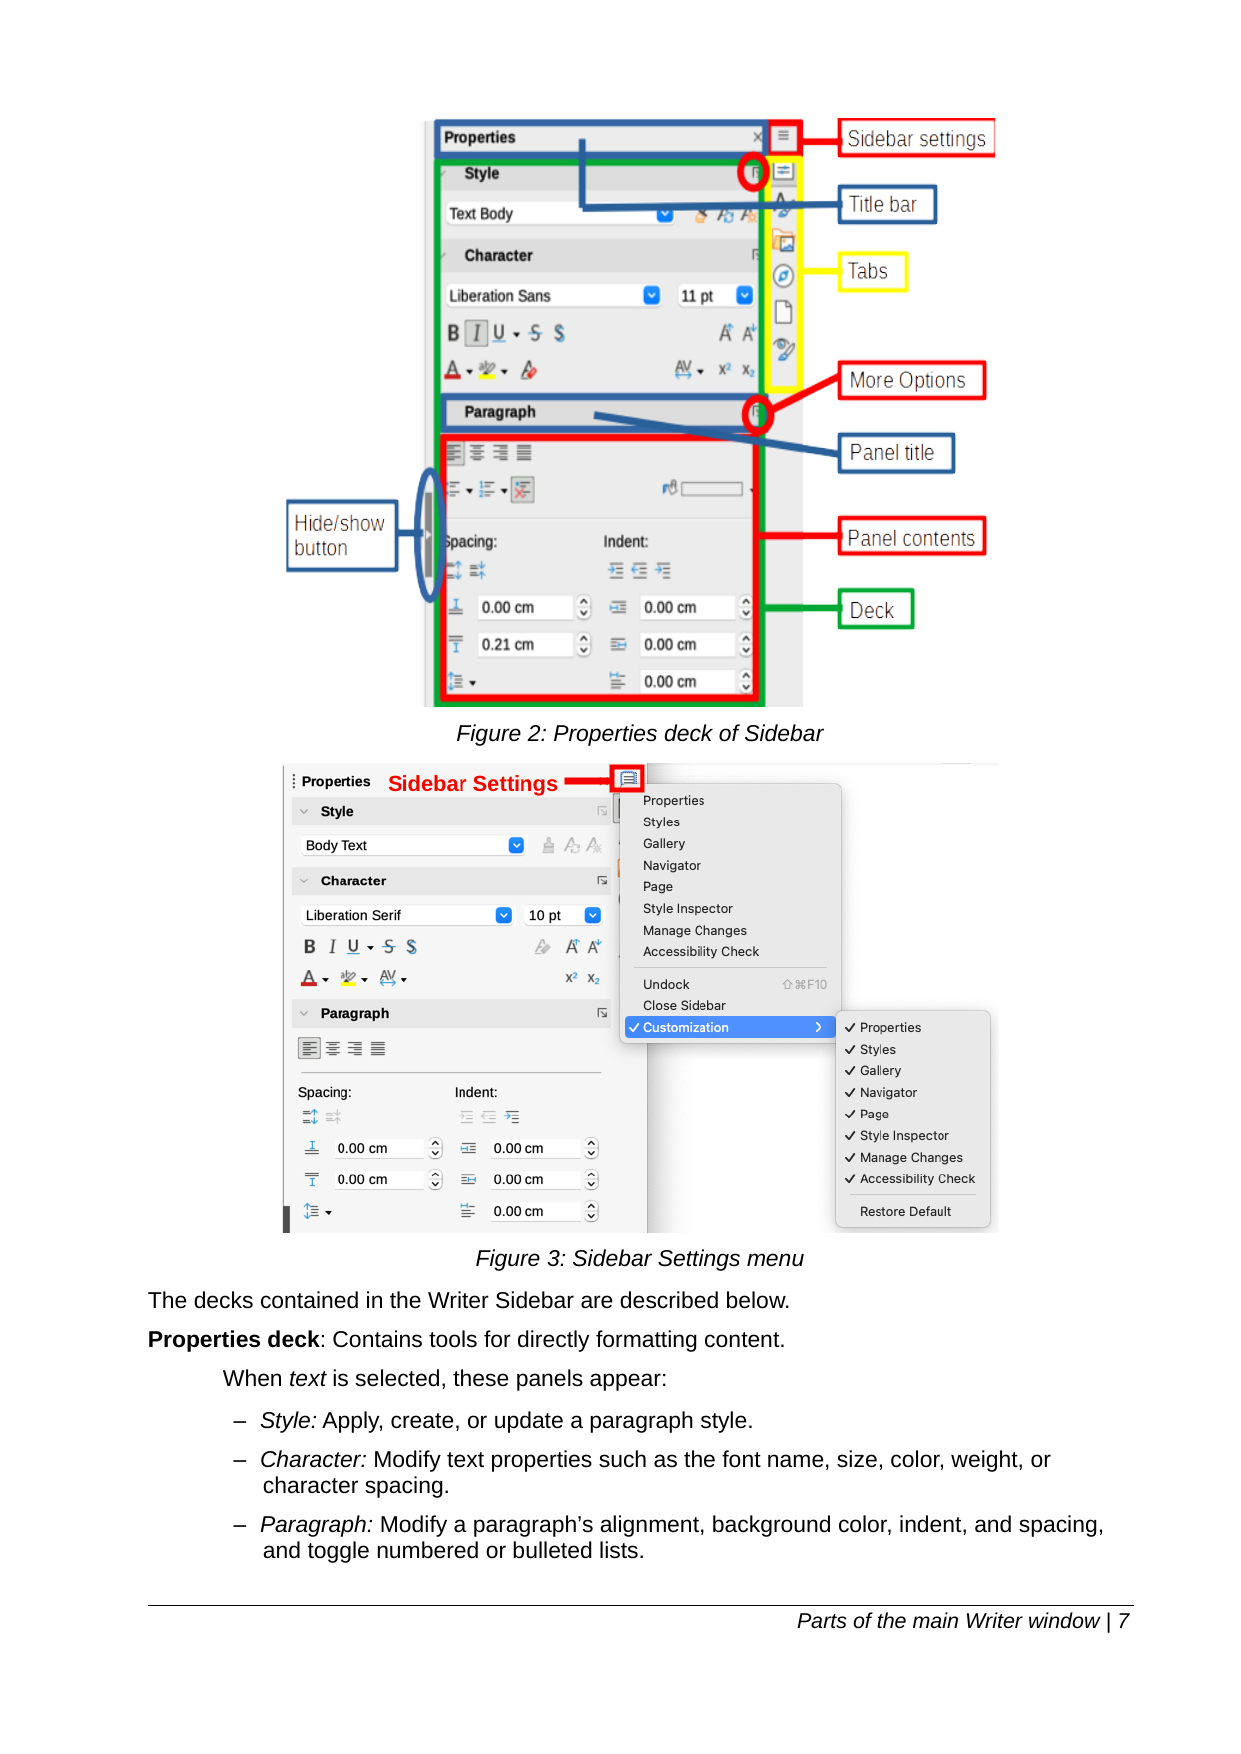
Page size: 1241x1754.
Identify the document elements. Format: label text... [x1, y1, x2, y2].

list The decks contained in the Writer Sidebar are described below. [148, 1287, 1134, 1314]
list Character: Modify text properties such as the font name, size, color, weight, or character spacing. [230, 1443, 1134, 1498]
picture [286, 118, 996, 707]
text Figure 3: Sidebar Settings menu [278, 1245, 1003, 1272]
picture [282, 763, 1000, 1233]
text Properties deck: Contains tools for directly formatting content. [148, 1326, 1134, 1352]
list Style: Apply, create, or update a paragraph style. [230, 1404, 1134, 1433]
list Paragraph: Modify a paragraph’s alignment, background color, indent, and spacing, and toggle numbered or bulleted lists. [230, 1508, 1134, 1566]
text Figure 2: Properties deck of Sidebar [286, 719, 995, 746]
text When text is selected, these panels appear: [223, 1365, 1134, 1391]
